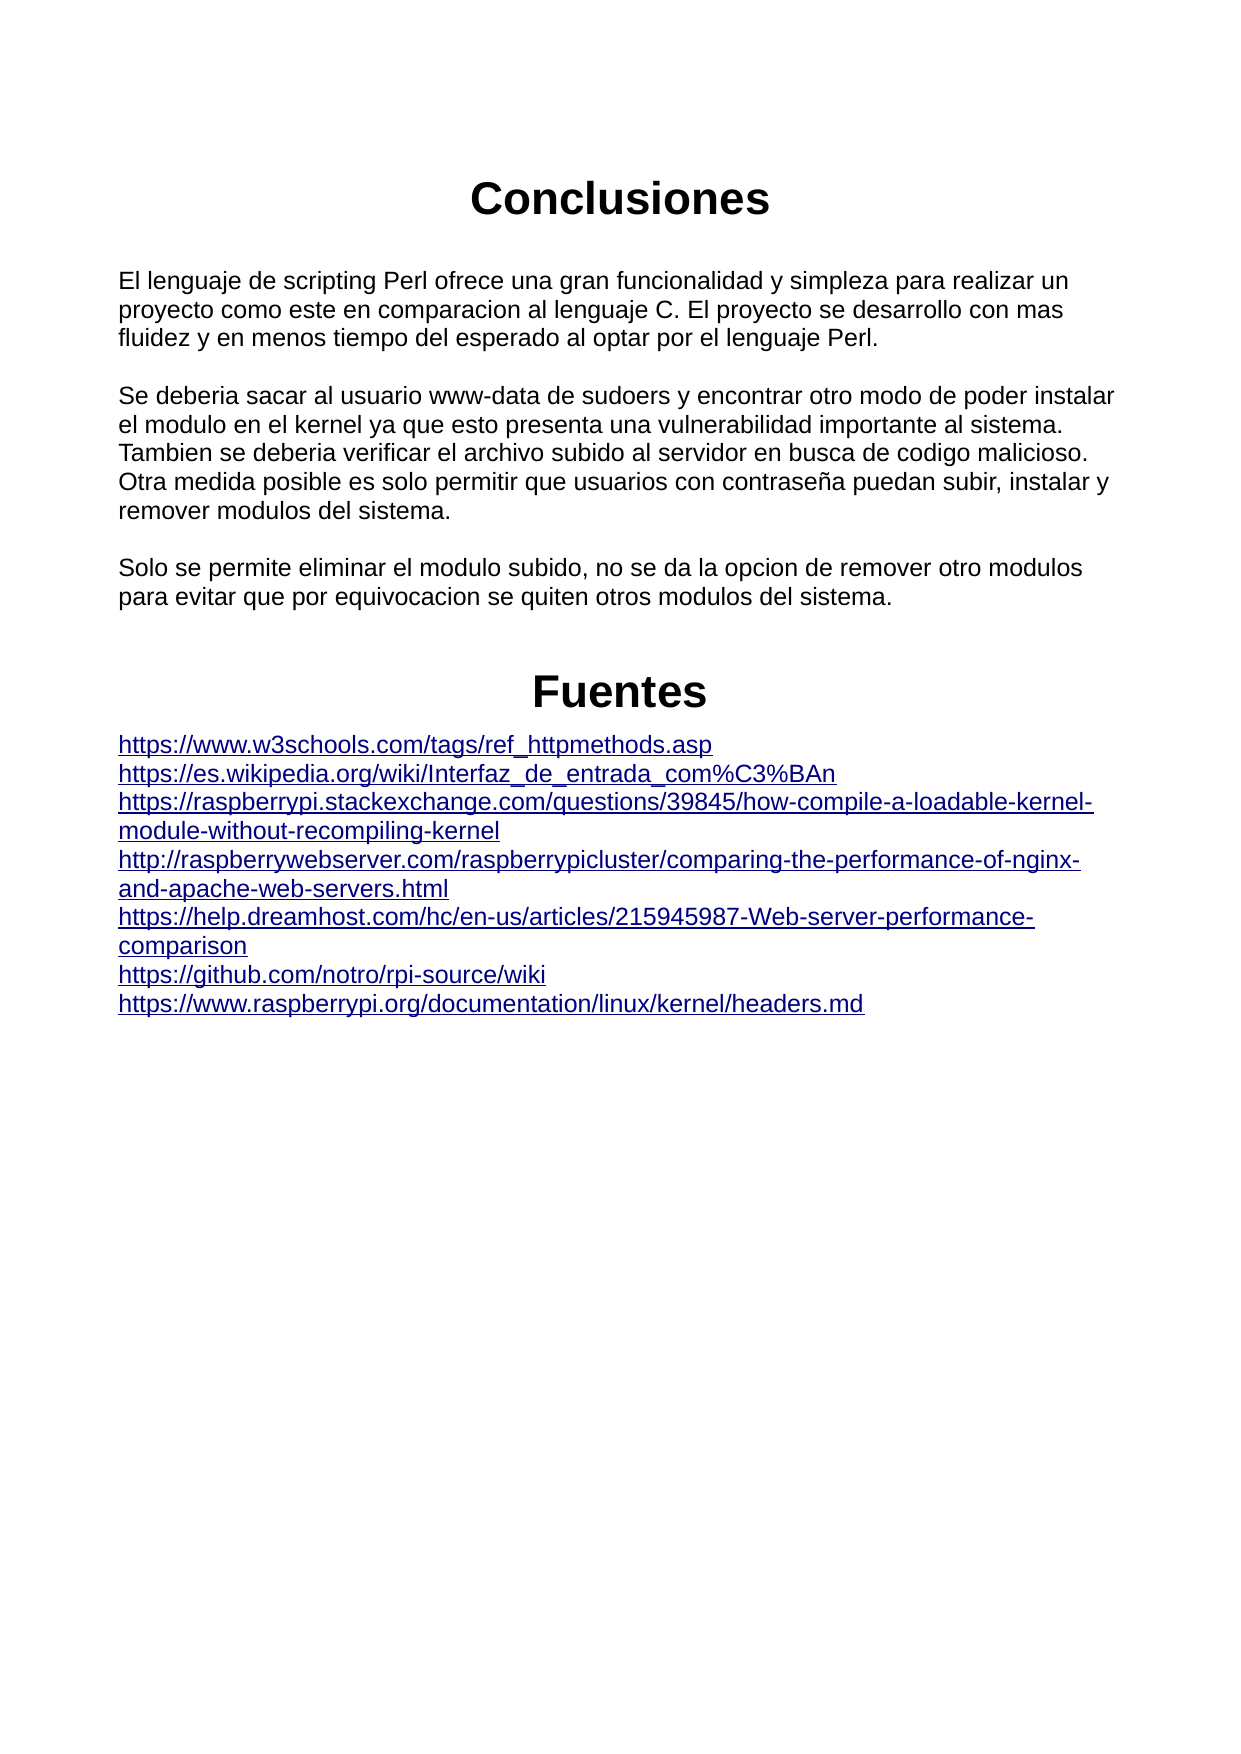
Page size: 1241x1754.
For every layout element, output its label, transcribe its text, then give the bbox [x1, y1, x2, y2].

text https://www.w3schools.com/tags/ref_httpmethods.asp [118, 730, 1122, 758]
text https://www.raspberrypi.org/documentation/linux/kernel/headers.md [118, 988, 1122, 1017]
text Se deberia sacar al usuario www-data de sudoers y encontrar otro modo de poder instalar el modulo en el kernel ya que esto presenta una vulnerabilidad importante al sistema. Tambien se deberia verificar el archivo subido al servidor en busca de codigo malicioso. Otra medida posible es solo permitir que usuarios con contraseña puedan subir, instalar y remover modulos del sistema. [118, 381, 1122, 524]
text Solo se permite eliminar el modulo subido, no se da la opcion de remover otro modulos para evitar que por equivocacion se quiten otros modulos del sistema. [118, 553, 1122, 611]
text http://raspberrywebserver.com/raspberrypicluster/comparing-the-performance-of-nginx-and-apache-web-servers.html [118, 845, 1122, 902]
title Fuentes [118, 664, 1122, 717]
text https://github.com/notro/rpi-source/wiki [118, 960, 1122, 988]
title Conclusiones [118, 172, 1122, 224]
text https://raspberrypi.stackexchange.com/questions/39845/how-compile-a-loadable-kernel-module-without-recompiling-kernel [118, 787, 1122, 845]
text https://es.wikipedia.org/wiki/Interfaz_de_entrada_com%C3%BAn [118, 758, 1122, 787]
text https://help.dreamhost.com/hc/en-us/articles/215945987-Web-server-performance-comparison [118, 902, 1122, 960]
text El lenguaje de scripting Perl ofrece una gran funcionalidad y simpleza para realizar un proyecto como este en comparacion al lenguaje C. El proyecto se desarrollo con mas fluidez y en menos tiempo del esperado al optar por el lenguaje Perl. [118, 266, 1122, 352]
